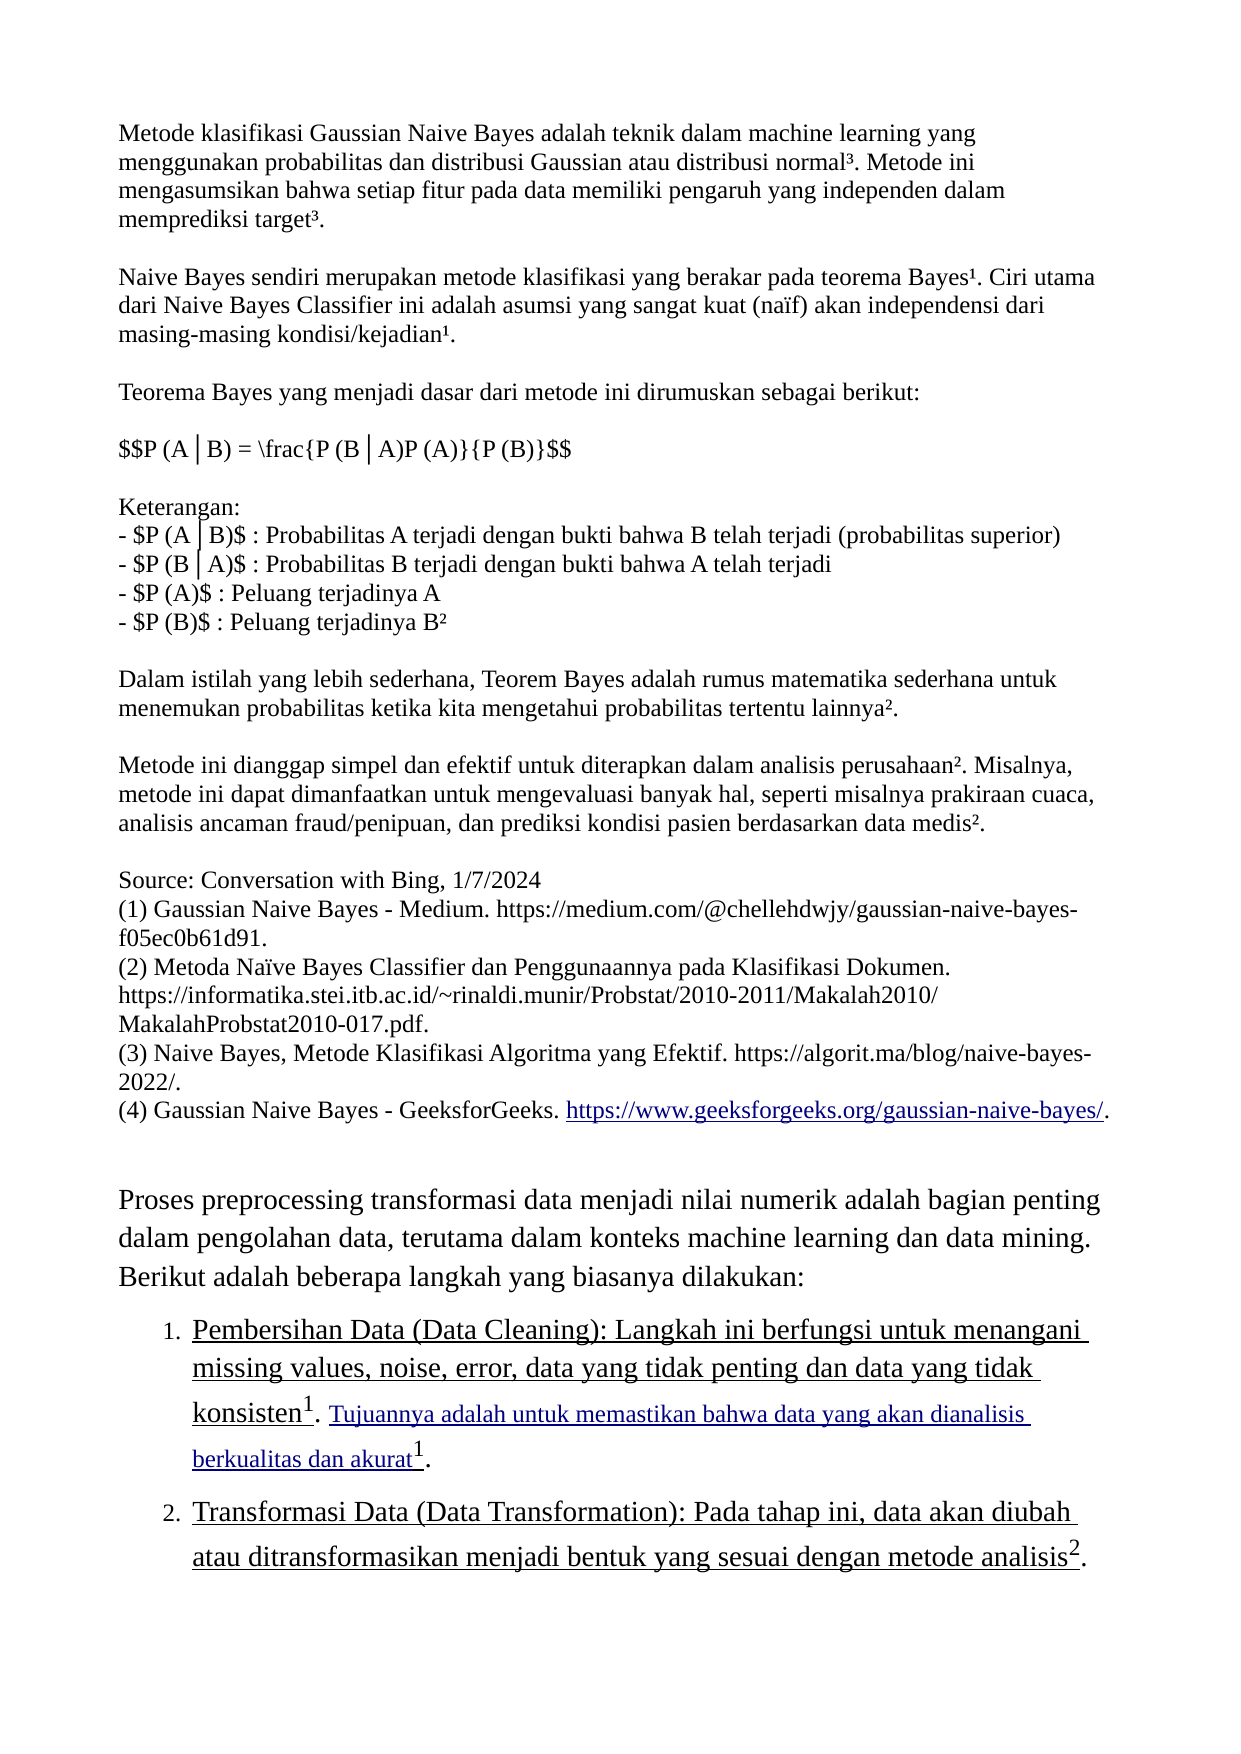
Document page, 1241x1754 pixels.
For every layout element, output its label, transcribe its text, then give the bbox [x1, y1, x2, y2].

text Proses preprocessing transformasi data menjadi nilai numerik adalah bagian penting dalam pengolahan data, terutama dalam konteks machine learning dan data mining. Berikut adalah beberapa langkah yang biasanya dilakukan: [118, 1182, 1122, 1292]
text $$P (A│B) = \frac{P (B│A)P (A)}{P (B)}$$ [198, 434, 368, 463]
text - $P (B│A)$ : Probabilitas B terjadi dengan bukti bahwa A telah terjadi [199, 549, 1122, 578]
text Metode ini dianggap simpel dan efektif untuk diterapkan dalam analisis perusahaan². Misalnya, metode ini dapat dimanfaatkan untuk mengevaluasi banyak hal, seperti misalnya prakiraan cuaca, analisis ancaman fraud/penipuan, dan prediksi kondisi pasien berdasarkan data medis². [118, 751, 1122, 837]
list Transformasi Data (Data Transformation): Pada tahap ini, data akan diubah atau ditransformasikan menjadi bentuk yang sesuai dengan metode analisis2. [162, 1494, 1122, 1573]
text Naive Bayes sendiri merupakan metode klasifikasi yang berakar pada teorema Bayes¹. Ciri utama dari Naive Bayes Classifier ini adalah asumsi yang sangat kuat (naïf) akan independensi dari masing-masing kondisi/kejadian¹. [118, 262, 1122, 348]
text (1) Gaussian Naive Bayes - Medium. https://medium.com/@chellehdwjy/gaussian-naive-bayes-f05ec0b61d91. [118, 894, 1122, 952]
text (2) Metoda Naïve Bayes Classifier dan Penggunaannya pada Klasifikasi Dokumen. https://informatika.stei.itb.ac.id/~rinaldi.munir/Probstat/2010-2011/Makalah2010/MakalahProbstat2010-017.pdf. [118, 952, 1122, 1038]
text - $P (A│B)$ : Probabilitas A terjadi dengan bukti bahwa B telah terjadi (probabilitas superior) [118, 521, 199, 549]
text (3) Naive Bayes, Metode Klasifikasi Algoritma yang Efektif. https://algorit.ma/blog/naive-bayes-2022/. [118, 1038, 1122, 1096]
text Dalam istilah yang lebih sederhana, Teorem Bayes adalah rumus matematika sederhana untuk menemukan probabilitas ketika kita mengetahui probabilitas tertentu lainnya². [118, 664, 1122, 722]
text - $P (A│B)$ : Probabilitas A terjadi dengan bukti bahwa B telah terjadi (probabilitas superior) [201, 521, 1122, 549]
text (4) Gaussian Naive Bayes - GeeksforGeeks. https://www.geeksforgeeks.org/gaussian-naive-bayes/. [118, 1096, 1122, 1124]
text Keterangan: [118, 492, 1122, 521]
text Metode klasifikasi Gaussian Naive Bayes adalah teknik dalam machine learning yang menggunakan probabilitas dan distribusi Gaussian atau distribusi normal³. Metode ini mengasumsikan bahwa setiap fitur pada data memiliki pengaruh yang independen dalam memprediksi target³. [118, 118, 1122, 233]
text Source: Conversation with Bing, 1/7/2024 [118, 866, 1122, 894]
list Pembersihan Data (Data Cleaning): Langkah ini berfungsi untuk menangani missing values, noise, error, data yang tidak penting dan data yang tidak konsisten1. Tujuannya adalah untuk memastikan bahwa data yang akan dianalisis berkualitas dan akurat1. [162, 1312, 1122, 1474]
text - $P (B)$ : Peluang terjadinya B² [118, 607, 1122, 636]
text - $P (B│A)$ : Probabilitas B terjadi dengan bukti bahwa A telah terjadi [118, 549, 197, 578]
text $$P (A│B) = \frac{P (B│A)P (A)}{P (B)}$$ [118, 434, 196, 463]
text - $P (A)$ : Peluang terjadinya A [118, 578, 1122, 607]
text $$P (A│B) = \frac{P (B│A)P (A)}{P (B)}$$ [370, 434, 1122, 463]
text Teorema Bayes yang menjadi dasar dari metode ini dirumuskan sebagai berikut: [118, 377, 1122, 406]
